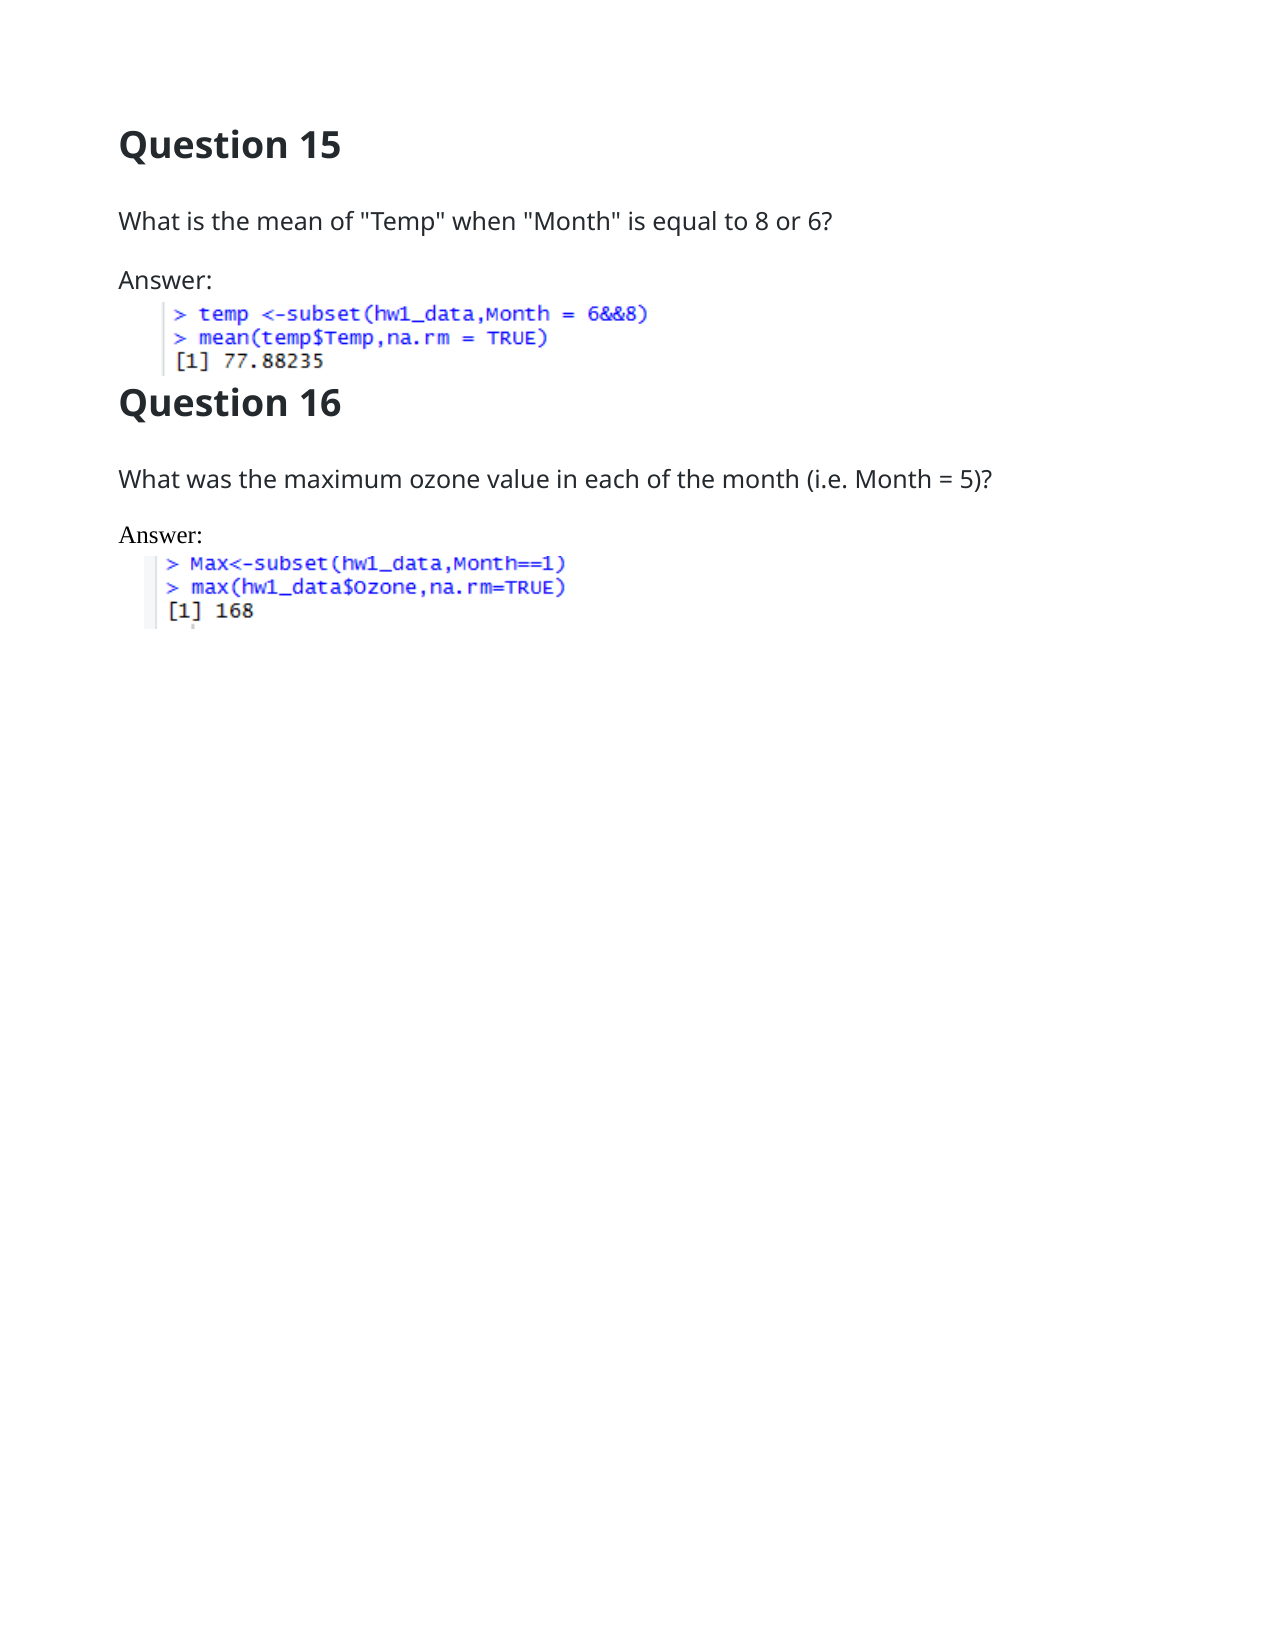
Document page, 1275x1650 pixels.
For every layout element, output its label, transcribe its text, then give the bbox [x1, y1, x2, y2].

text Answer: [118, 263, 1157, 297]
subtitle Question 15 [118, 118, 1157, 177]
text What is the mean of "Temp" when "Month" is equal to 8 or 6? [118, 203, 1157, 238]
picture [143, 556, 613, 629]
picture [161, 302, 736, 376]
subtitle Question 16 [118, 359, 1157, 435]
text Answer: [118, 520, 1157, 549]
text What was the maximum ozone value in each of the month (i.e. Month = 5)? [118, 461, 1157, 495]
